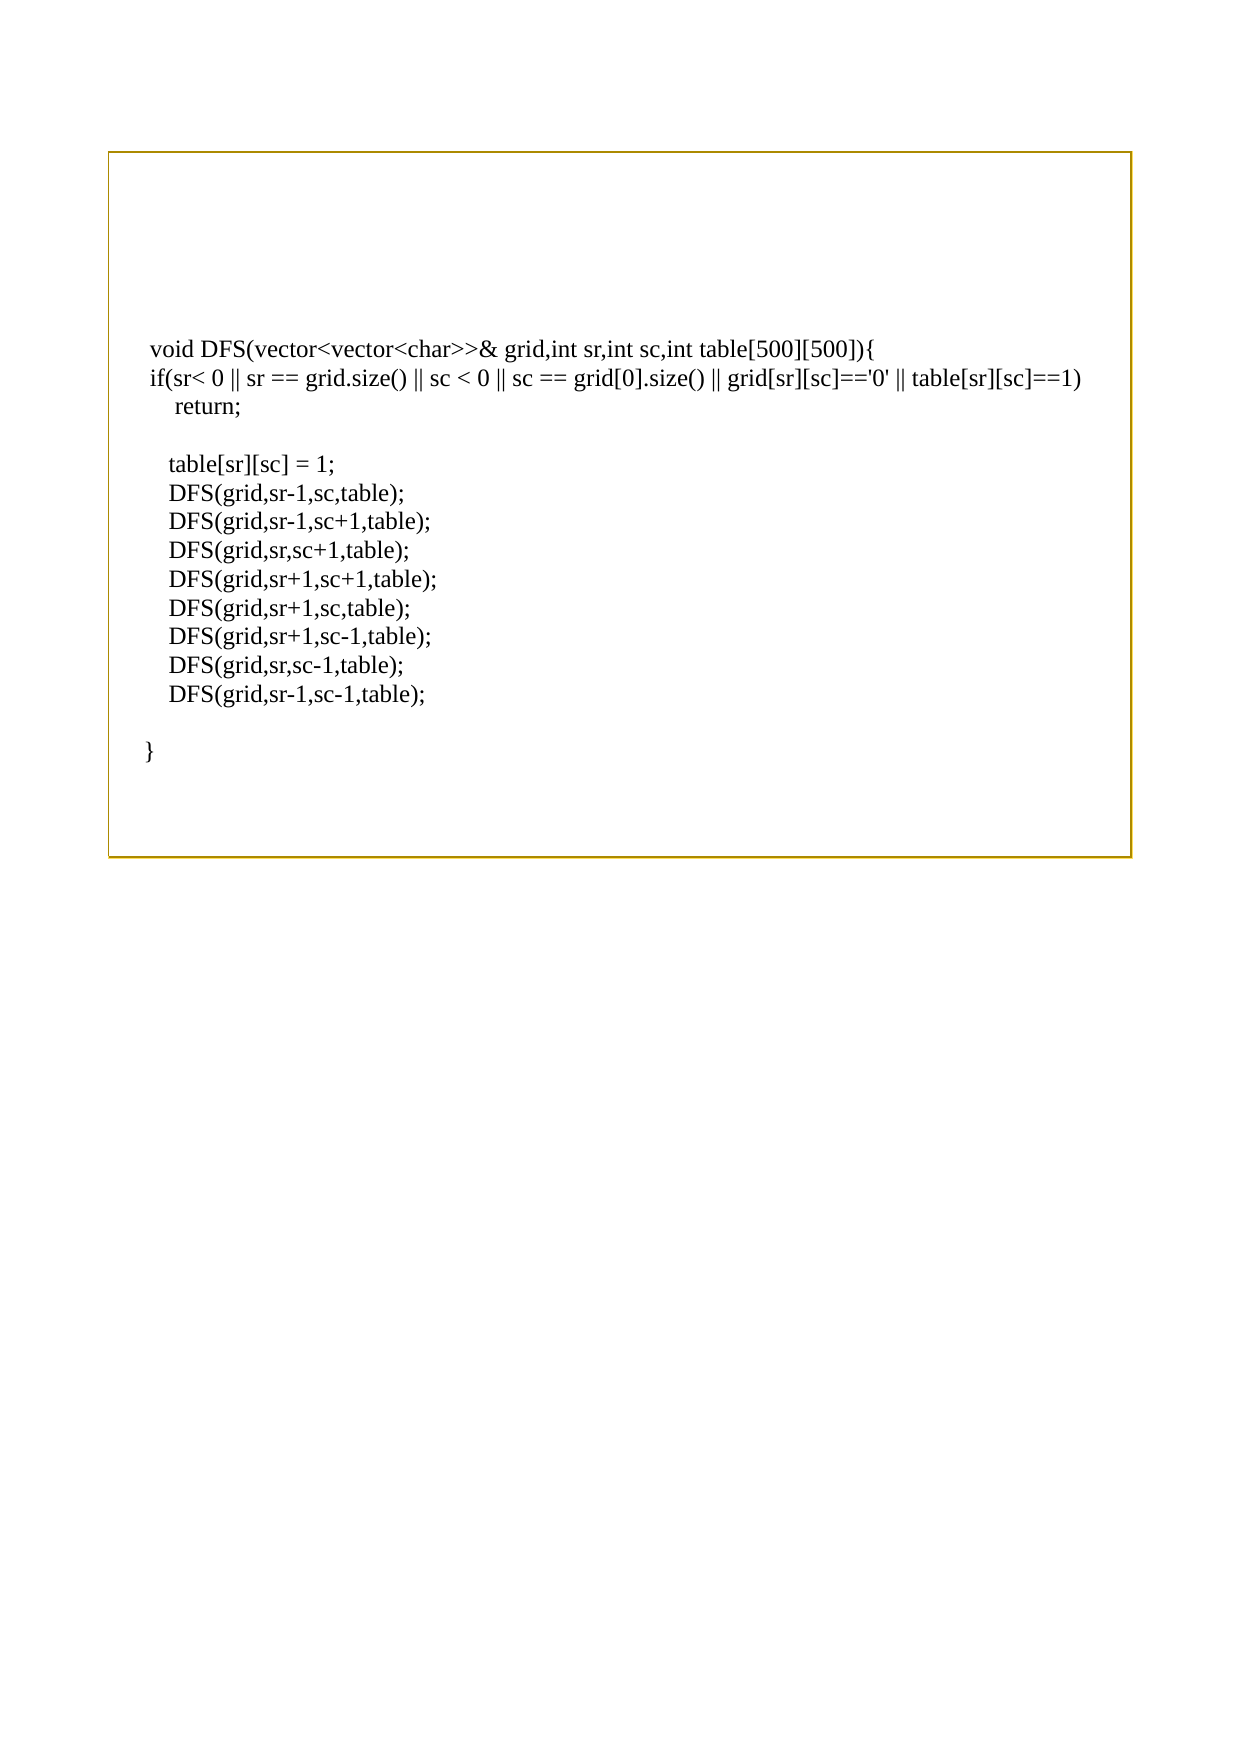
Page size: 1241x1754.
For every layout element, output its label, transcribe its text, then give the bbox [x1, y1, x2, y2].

text DFS(grid,sr+1,sc+1,table); [118, 564, 1122, 593]
text void DFS(vector<vector<char>>& grid,int sr,int sc,int table[500][500]){ [118, 334, 1122, 363]
text DFS(grid,sr-1,sc-1,table); [118, 679, 1122, 708]
text DFS(grid,sr,sc+1,table); [118, 535, 1122, 564]
text DFS(grid,sr+1,sc,table); [118, 593, 1122, 621]
text table[sr][sc] = 1; [118, 449, 1122, 478]
text DFS(grid,sr-1,sc+1,table); [118, 506, 1122, 535]
text DFS(grid,sr,sc-1,table); [118, 650, 1122, 679]
text } [118, 736, 1122, 765]
text return; [118, 391, 1122, 420]
text DFS(grid,sr+1,sc-1,table); [118, 621, 1122, 650]
text DFS(grid,sr-1,sc,table); [118, 478, 1122, 506]
text if(sr< 0 || sr == grid.size() || sc < 0 || sc == grid[0].size() || grid[sr][sc]=='0' || table[sr][sc]==1) [118, 363, 1122, 391]
